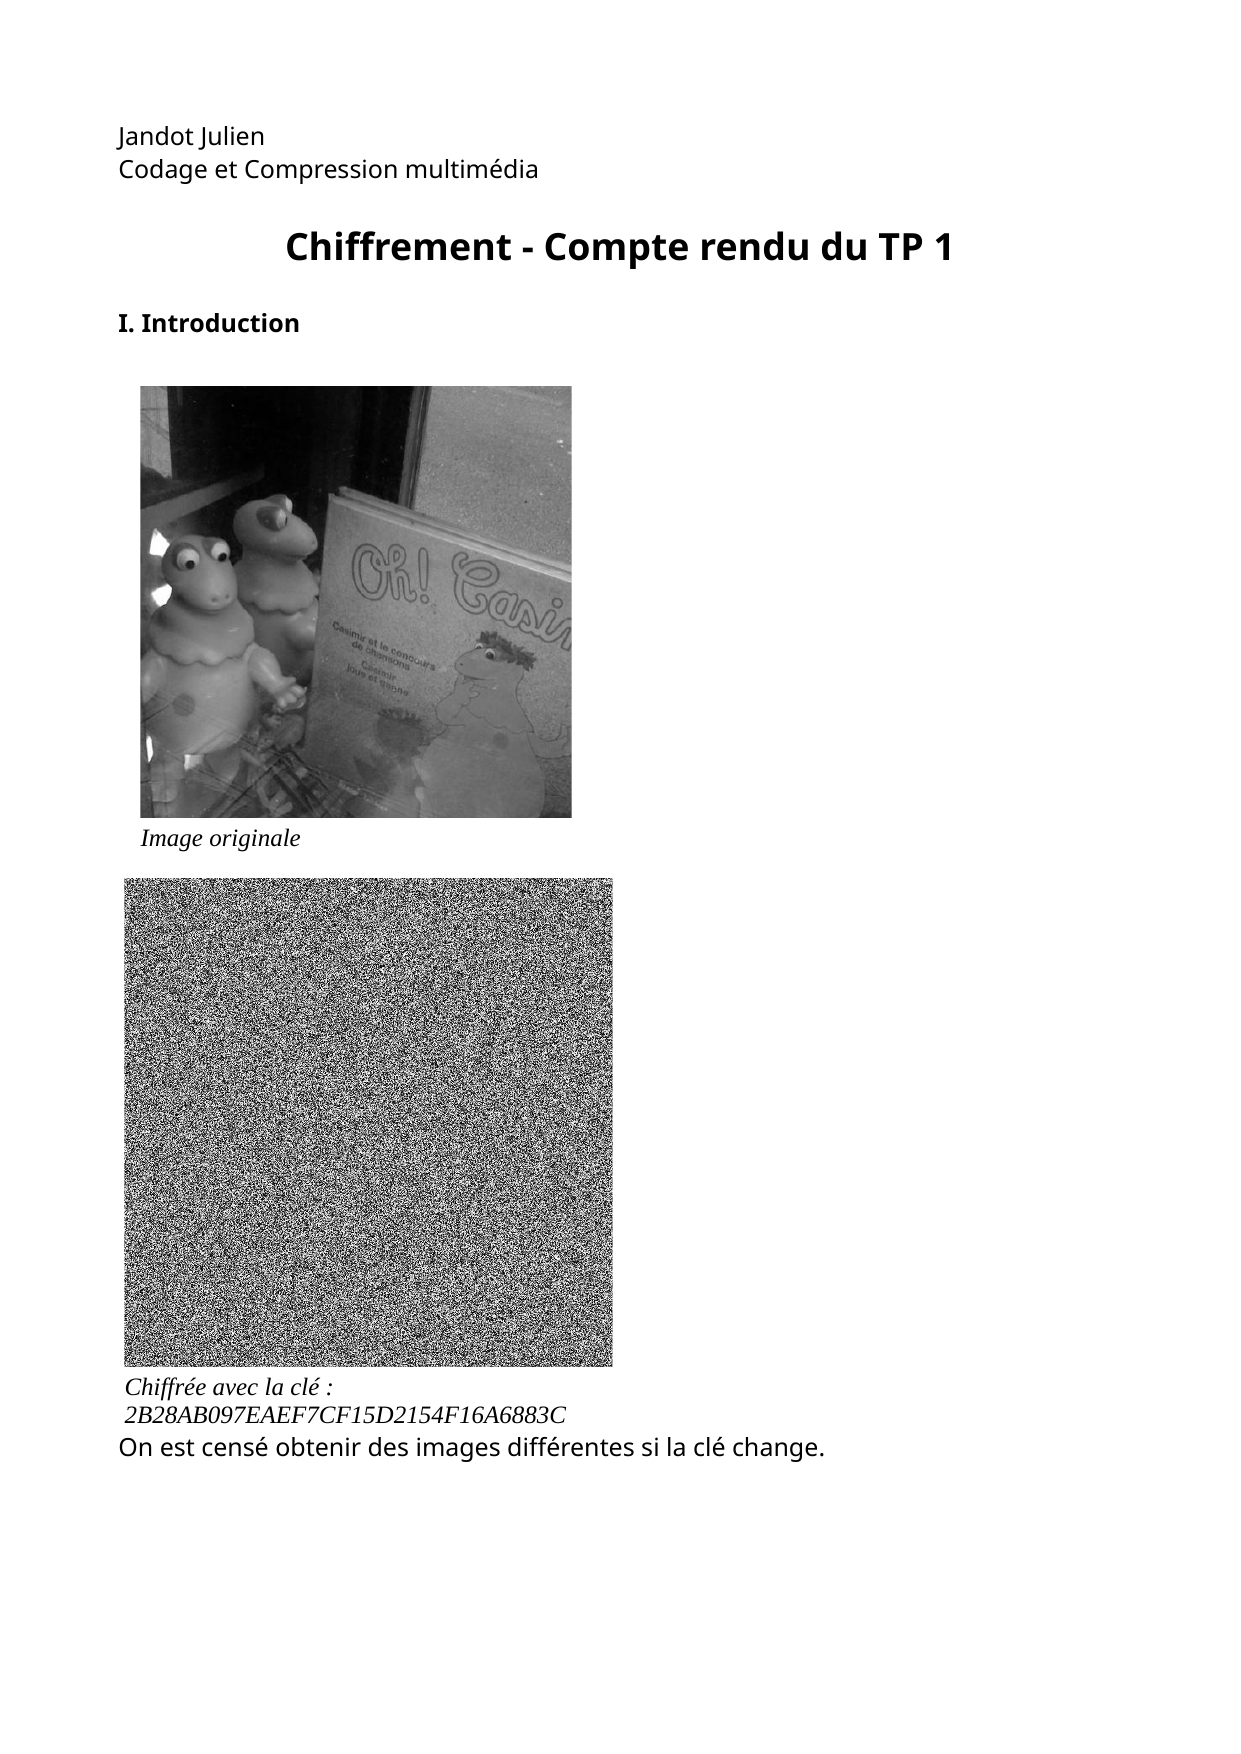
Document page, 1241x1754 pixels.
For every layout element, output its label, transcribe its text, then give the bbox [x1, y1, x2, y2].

picture [140, 386, 572, 818]
text Image originale [140, 818, 572, 852]
text Chiffrée avec la clé : 2B28AB097EAEF7CF15D2154F16A6883C [124, 1367, 613, 1429]
text I. Introduction [118, 305, 1122, 339]
picture [124, 878, 613, 1367]
text Codage et Compression multimédia [118, 152, 1122, 186]
text Jandot Julien [118, 118, 1122, 152]
text On est censé obtenir des images différentes si la clé change. [118, 1429, 1122, 1463]
text Chiffrement - Compte rendu du TP 1 [118, 220, 1122, 271]
